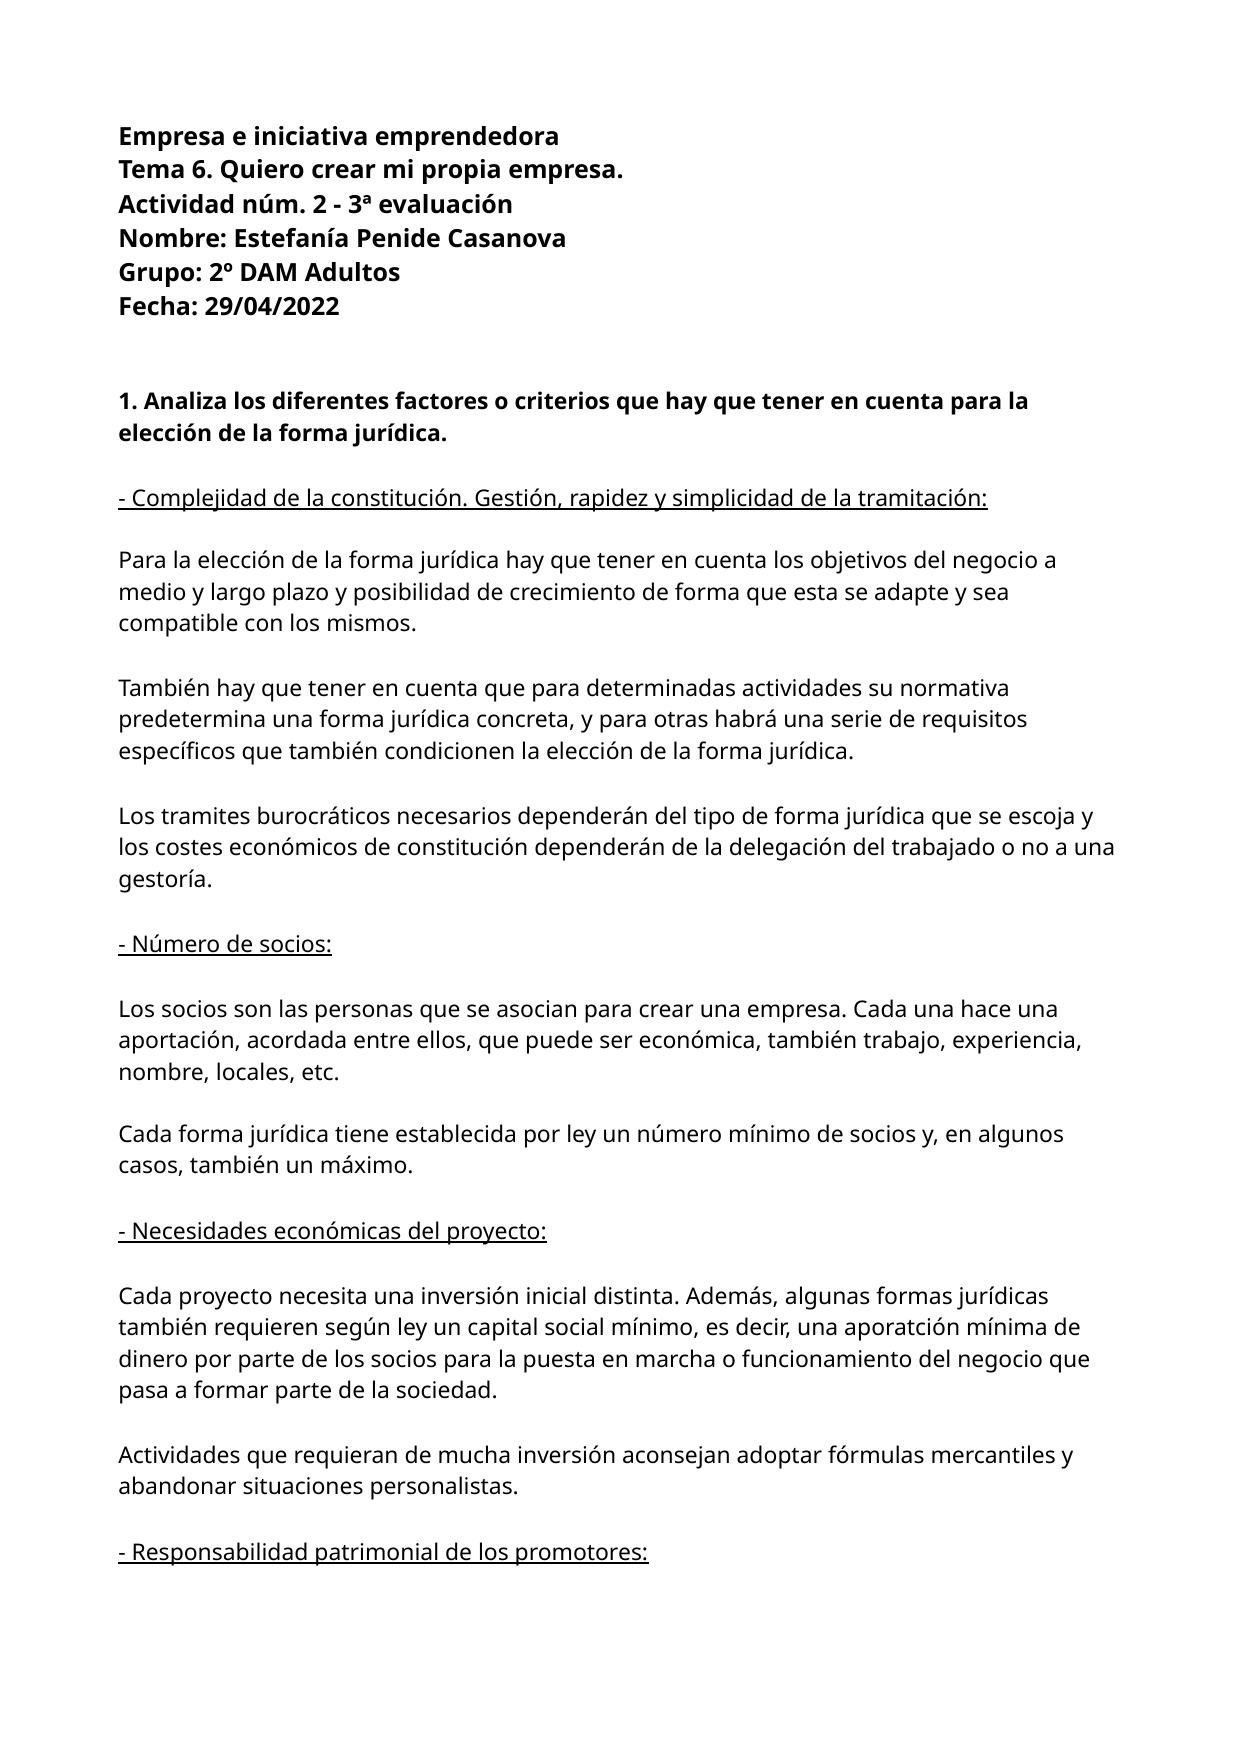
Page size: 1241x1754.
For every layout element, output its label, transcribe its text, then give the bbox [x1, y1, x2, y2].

text Nombre: Estefanía Penide Casanova [118, 220, 1122, 254]
text También hay que tener en cuenta que para determinadas actividades su normativa predetermina una forma jurídica concreta, y para otras habrá una serie de requisitos específicos que también condicionen la elección de la forma jurídica. [118, 672, 1122, 766]
text Empresa e iniciativa emprendedora [118, 118, 1122, 152]
text Actividades que requieran de mucha inversión aconsejan adoptar fórmulas mercantiles y abandonar situaciones personalistas. [118, 1439, 1122, 1502]
text Actividad núm. 2 - 3ª evaluación [118, 186, 1122, 220]
text - Número de socios: [118, 928, 1122, 959]
text Tema 6. Quiero crear mi propia empresa. [118, 152, 1122, 186]
text Para la elección de la forma jurídica hay que tener en cuenta los objetivos del negocio a medio y largo plazo y posibilidad de crecimiento de forma que esta se adapte y sea compatible con los mismos. [118, 544, 1122, 638]
text Los socios son las personas que se asocian para crear una empresa. Cada una hace una aportación, acordada entre ellos, que puede ser económica, también trabajo, experiencia, nombre, locales, etc. [118, 993, 1122, 1087]
text - Responsabilidad patrimonial de los promotores: [118, 1536, 1122, 1567]
text Cada proyecto necesita una inversión inicial distinta. Además, algunas formas jurídicas también requieren según ley un capital social mínimo, es decir, una aporatción mínima de dinero por parte de los socios para la puesta en marcha o funcionamiento del negocio que pasa a formar parte de la sociedad. [118, 1280, 1122, 1405]
text Grupo: 2º DAM Adultos [118, 254, 1122, 288]
text Los tramites burocráticos necesarios dependerán del tipo de forma jurídica que se escoja y los costes económicos de constitución dependerán de la delegación del trabajado o no a una gestoría. [118, 800, 1122, 894]
text Fecha: 29/04/2022 [118, 288, 1122, 322]
text 1. Analiza los diferentes factores o criterios que hay que tener en cuenta para la elección de la forma jurídica. [118, 385, 1122, 448]
text - Necesidades económicas del proyecto: [118, 1215, 1122, 1246]
text - Complejidad de la constitución. Gestión, rapidez y simplicidad de la tramitación: [118, 482, 1122, 513]
text Cada forma jurídica tiene establecida por ley un número mínimo de socios y, en algunos casos, también un máximo. [118, 1118, 1122, 1181]
